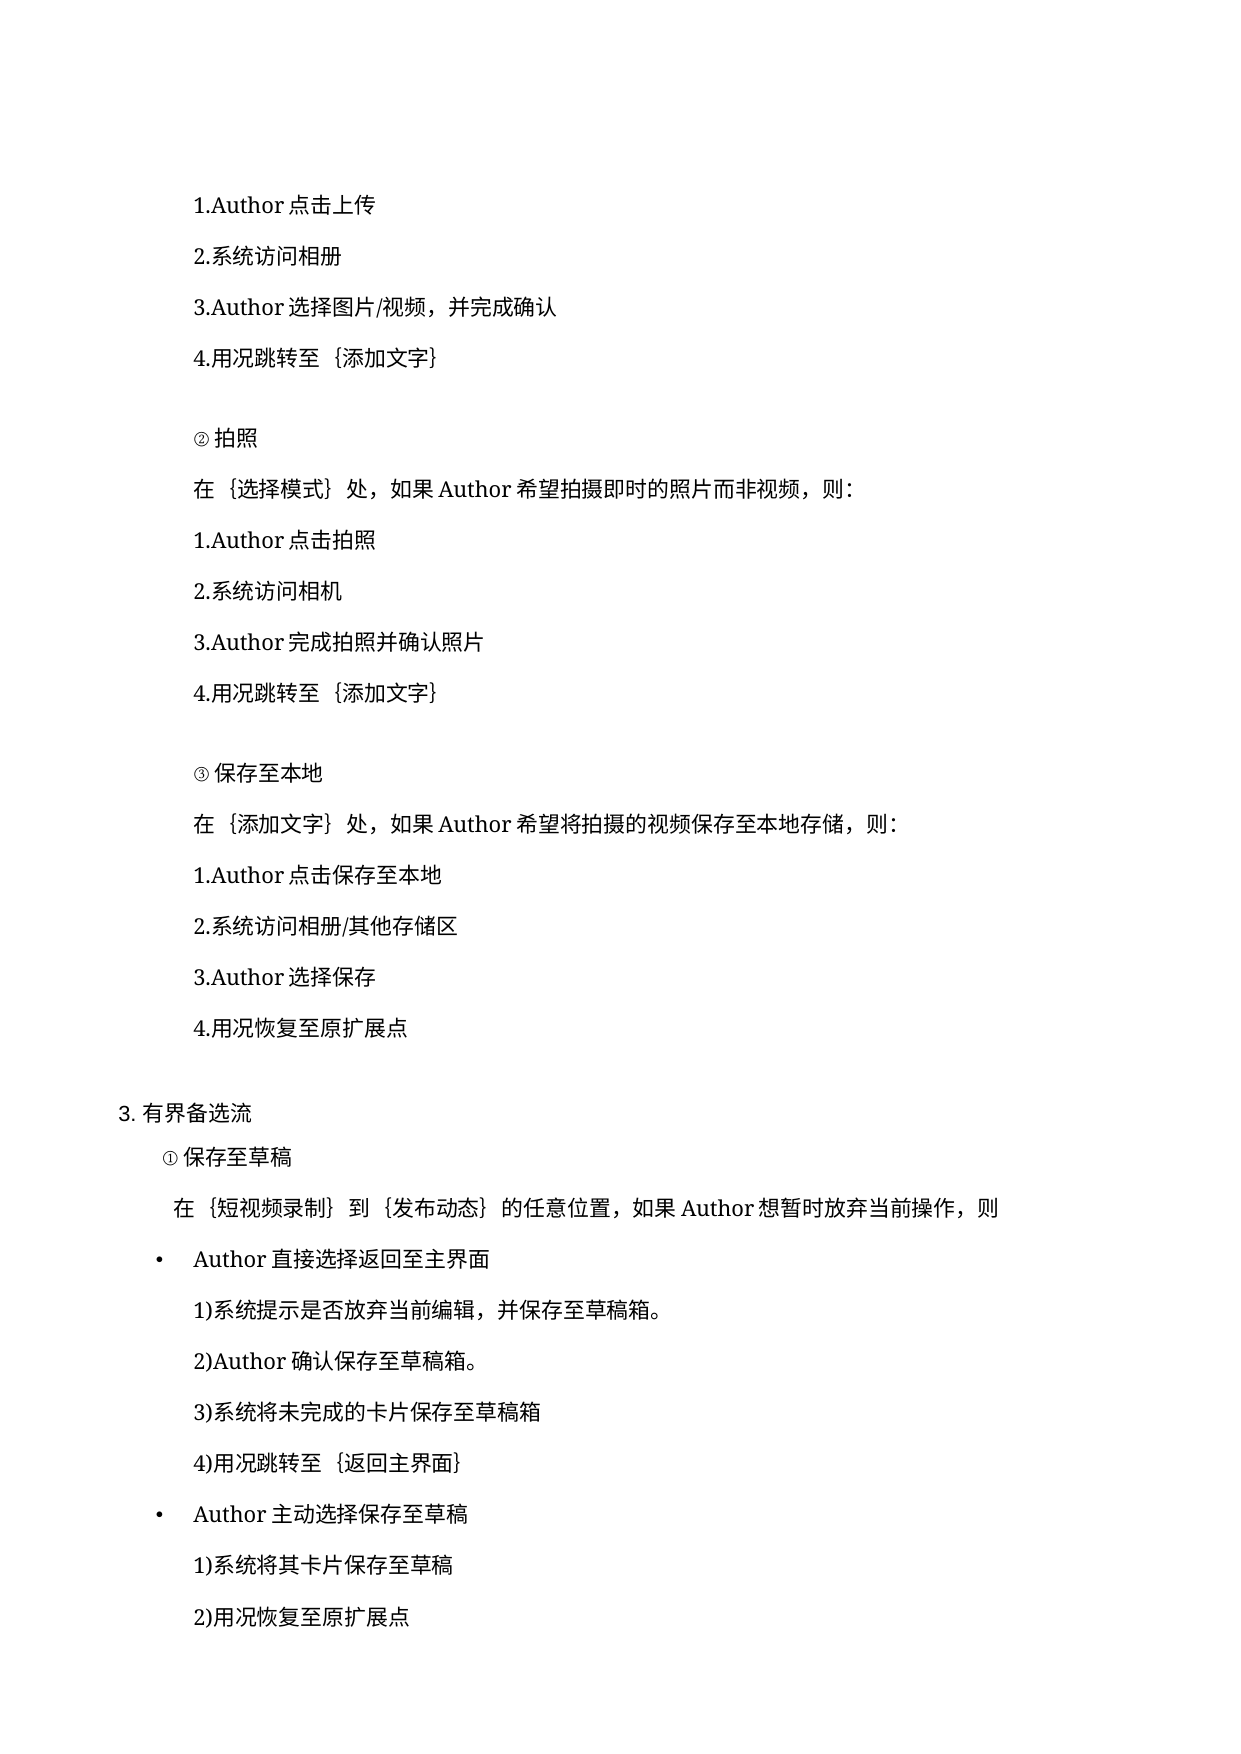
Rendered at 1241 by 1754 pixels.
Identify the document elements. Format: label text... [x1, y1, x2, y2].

list 3.Author选择保存 [156, 960, 1122, 991]
list 2)用况恢复至原扩展点 [156, 1599, 1122, 1631]
list 2.系统访问相册/其他存储区 [156, 909, 1122, 940]
list 4.用况跳转至｛添加文字｝ [156, 676, 1122, 707]
list Author直接选择返回至主界面 [156, 1242, 1122, 1274]
list 3)系统将未完成的卡片保存至草稿箱 [156, 1395, 1122, 1427]
list 4.用况恢复至原扩展点 [156, 1011, 1122, 1042]
list 1.Author点击上传 [156, 188, 1122, 219]
list 2)Author确认保存至草稿箱。 [156, 1344, 1122, 1376]
list 3.Author完成拍照并确认照片 [156, 625, 1122, 656]
list 2.系统访问相机 [156, 574, 1122, 605]
list ②拍照 [156, 421, 1122, 452]
list 1)系统将其卡片保存至草稿 [156, 1548, 1122, 1580]
list Author主动选择保存至草稿 [156, 1497, 1122, 1529]
list 在｛添加文字｝处，如果Author希望将拍摄的视频保存至本地存储，则： [156, 807, 1122, 838]
list 4.用况跳转至｛添加文字｝ [156, 341, 1122, 372]
list 1.Author点击拍照 [156, 523, 1122, 554]
list ③保存至本地 [156, 756, 1122, 787]
text 在｛短视频录制｝到｛发布动态｝的任意位置，如果Author想暂时放弃当前操作，则 [118, 1191, 1122, 1223]
list 1)系统提示是否放弃当前编辑，并保存至草稿箱。 [156, 1293, 1122, 1325]
subtitle 有界备选流 [118, 1096, 1122, 1127]
list 2.系统访问相册 [156, 239, 1122, 270]
list 在｛选择模式｝处，如果Author希望拍摄即时的照片而非视频，则： [156, 472, 1122, 503]
list 1.Author点击保存至本地 [156, 858, 1122, 889]
list 4)用况跳转至｛返回主界面｝ [156, 1446, 1122, 1478]
list 3.Author选择图片/视频，并完成确认 [156, 290, 1122, 321]
text ①保存至草稿 [118, 1140, 1122, 1172]
